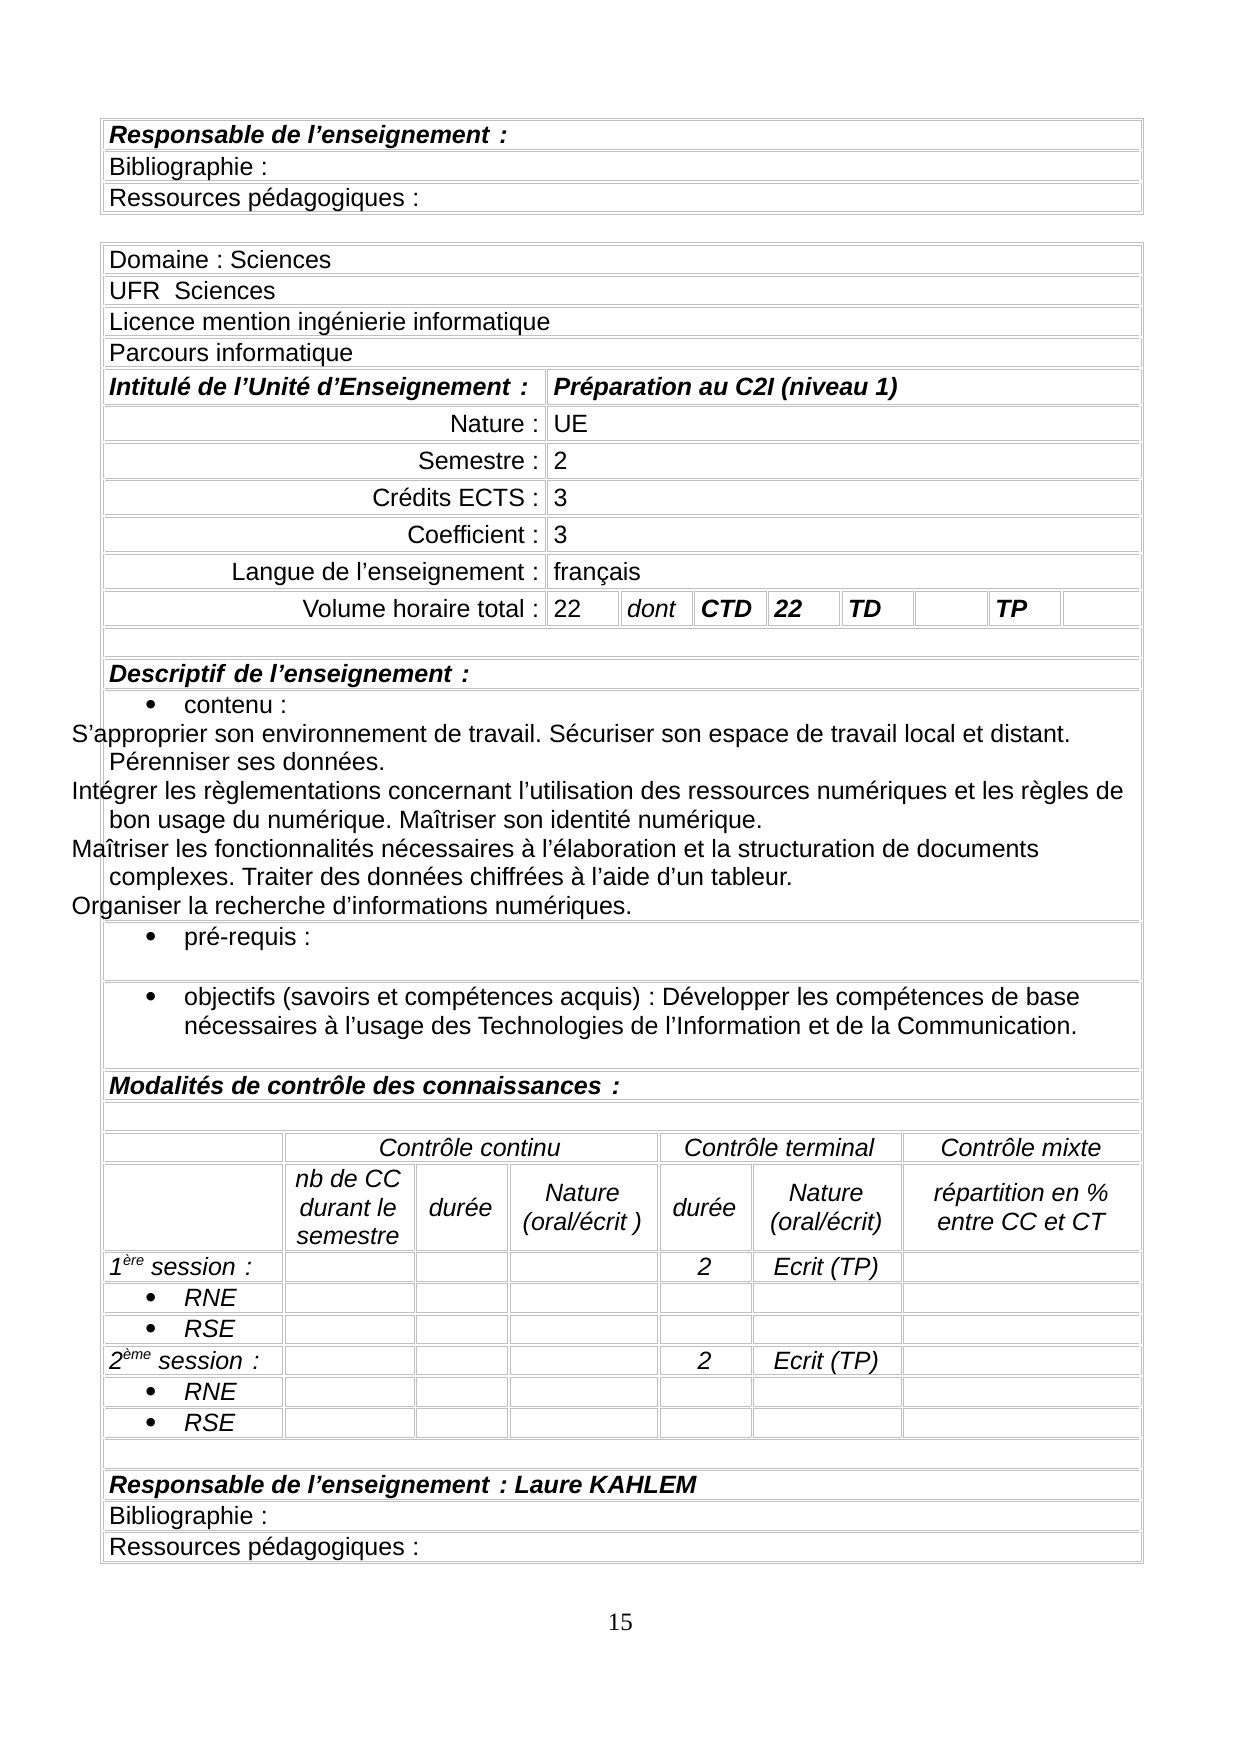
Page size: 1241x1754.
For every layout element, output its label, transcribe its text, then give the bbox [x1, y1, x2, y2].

table_cell [754, 1284, 901, 1312]
table_cell Nature (oral/écrit) [754, 1165, 901, 1250]
table_cell 22 [769, 592, 839, 625]
table_cell 2 [661, 1347, 751, 1374]
table_cell objectifs (savoirs et compétences acquis) : Développer les compétences de base nécessaires à l’usage des Technologies de l’Information et de la Communication. [102, 980, 1142, 1068]
table_cell Licence mention ingénierie informatique [102, 304, 1142, 335]
table_cell durée [661, 1165, 751, 1250]
table_cell [286, 1316, 414, 1343]
table_cell RSE [102, 1312, 283, 1343]
table_cell [417, 1253, 507, 1281]
table_cell contenu : S’approprier son environnement de travail. Sécuriser son espace de travail local et distant. Pérenniser ses données. Intégrer les règlementations concernant l’utilisation des ressources numériques et les règles de bon usage du numérique. Maîtriser son identité numérique. Maîtriser les fonctionnalités nécessaires à l’élaboration et la structuration de documents complexes. Traiter des données chiffrées à l’aide d’un tableur. Organiser la recherche d’informations numériques. [102, 688, 1142, 920]
table_cell Responsable de l’enseignement : Laure KAHLEM [102, 1468, 1142, 1499]
table_cell Responsable de l’enseignement : [104, 121, 1141, 149]
table_cell Semestre : [102, 440, 546, 477]
table_cell Ressources pédagogiques : [102, 180, 1142, 211]
table_cell 22 [548, 592, 618, 625]
table_cell [511, 1409, 657, 1437]
table_cell [754, 1316, 901, 1343]
table_cell 2 [661, 1253, 751, 1281]
table_cell Langue de l’enseignement : [102, 551, 546, 588]
table_cell Contrôle continu [286, 1134, 657, 1161]
table_cell [417, 1378, 507, 1406]
table_cell 2ème session : [102, 1343, 283, 1374]
table_cell TD [843, 592, 913, 625]
table_cell français [546, 551, 1142, 588]
table_cell [754, 1409, 901, 1437]
table_cell Contrôle mixte [902, 1130, 1142, 1161]
table_cell [902, 1281, 1142, 1312]
table_cell nb de CC durant le semestre [286, 1165, 414, 1250]
table_cell [902, 1374, 1142, 1406]
table_cell [916, 592, 987, 625]
table_cell CTD [695, 592, 766, 625]
table_cell [286, 1409, 414, 1437]
table_cell Descriptif de l’enseignement : [102, 656, 1142, 687]
table_cell 3 [546, 514, 1142, 551]
table_cell Modalités de contrôle des connaissances : [102, 1068, 1142, 1099]
table_cell [511, 1284, 657, 1312]
table_cell 3 [548, 478, 1142, 514]
table_cell Ressources pédagogiques : [102, 1530, 1142, 1561]
table_cell [511, 1253, 657, 1281]
table_cell [904, 1406, 1142, 1437]
table_cell 1ère session : [102, 1250, 283, 1281]
table_cell [286, 1253, 414, 1281]
table_cell [902, 1250, 1142, 1281]
table_cell UE [548, 404, 1142, 440]
table_cell Crédits ECTS : [102, 478, 546, 514]
table_cell [902, 1343, 1142, 1374]
table_cell répartition en % entre CC et CT [902, 1161, 1142, 1250]
table_cell [102, 1161, 283, 1250]
table_cell Préparation au C2I (niveau 1) [546, 366, 1142, 403]
table_cell Coefficient : [102, 514, 546, 551]
table_cell [417, 1347, 507, 1374]
table_cell Parcours informatique [102, 335, 1142, 366]
table_cell durée [417, 1165, 507, 1250]
table_cell RNE [102, 1281, 283, 1312]
table_cell RNE [102, 1374, 283, 1406]
table_cell [754, 1378, 901, 1406]
table_cell [902, 1312, 1142, 1343]
table_cell Nature (oral/écrit ) [511, 1165, 657, 1250]
table_cell Bibliographie : [102, 1499, 1142, 1530]
table_cell [661, 1378, 751, 1406]
table_cell [661, 1284, 751, 1312]
table_cell [511, 1316, 657, 1343]
table_cell [1062, 588, 1142, 625]
table_cell [511, 1378, 657, 1406]
table_header Domaine : Sciences [104, 246, 1141, 273]
table_cell [286, 1378, 414, 1406]
table_cell pré-requis : [102, 920, 1142, 980]
table_cell [417, 1316, 507, 1343]
table_cell [511, 1347, 657, 1374]
table_cell [102, 1099, 1142, 1130]
table_cell [417, 1409, 507, 1437]
table_cell Bibliographie : [102, 149, 1142, 180]
table_cell [286, 1347, 414, 1374]
table_cell UFR Sciences [102, 273, 1142, 304]
table_cell [102, 1130, 283, 1161]
table_cell Intitulé de l’Unité d’Enseignement : [102, 366, 546, 403]
table_cell [102, 1437, 1142, 1468]
table_cell [417, 1284, 507, 1312]
table_cell Volume horaire total : [102, 588, 546, 625]
table_cell Ecrit (TP) [754, 1347, 901, 1374]
table_cell Contrôle terminal [661, 1134, 901, 1161]
table_cell TP [990, 592, 1060, 625]
table_cell dont [622, 592, 692, 625]
table_cell RSE [102, 1406, 282, 1437]
table_cell [661, 1316, 751, 1343]
table_cell 2 [546, 440, 1142, 477]
table_cell [102, 625, 1142, 656]
table_cell Nature : [102, 404, 546, 440]
table_cell [661, 1409, 751, 1437]
table_cell Ecrit (TP) [754, 1253, 901, 1281]
table_cell [286, 1284, 414, 1312]
